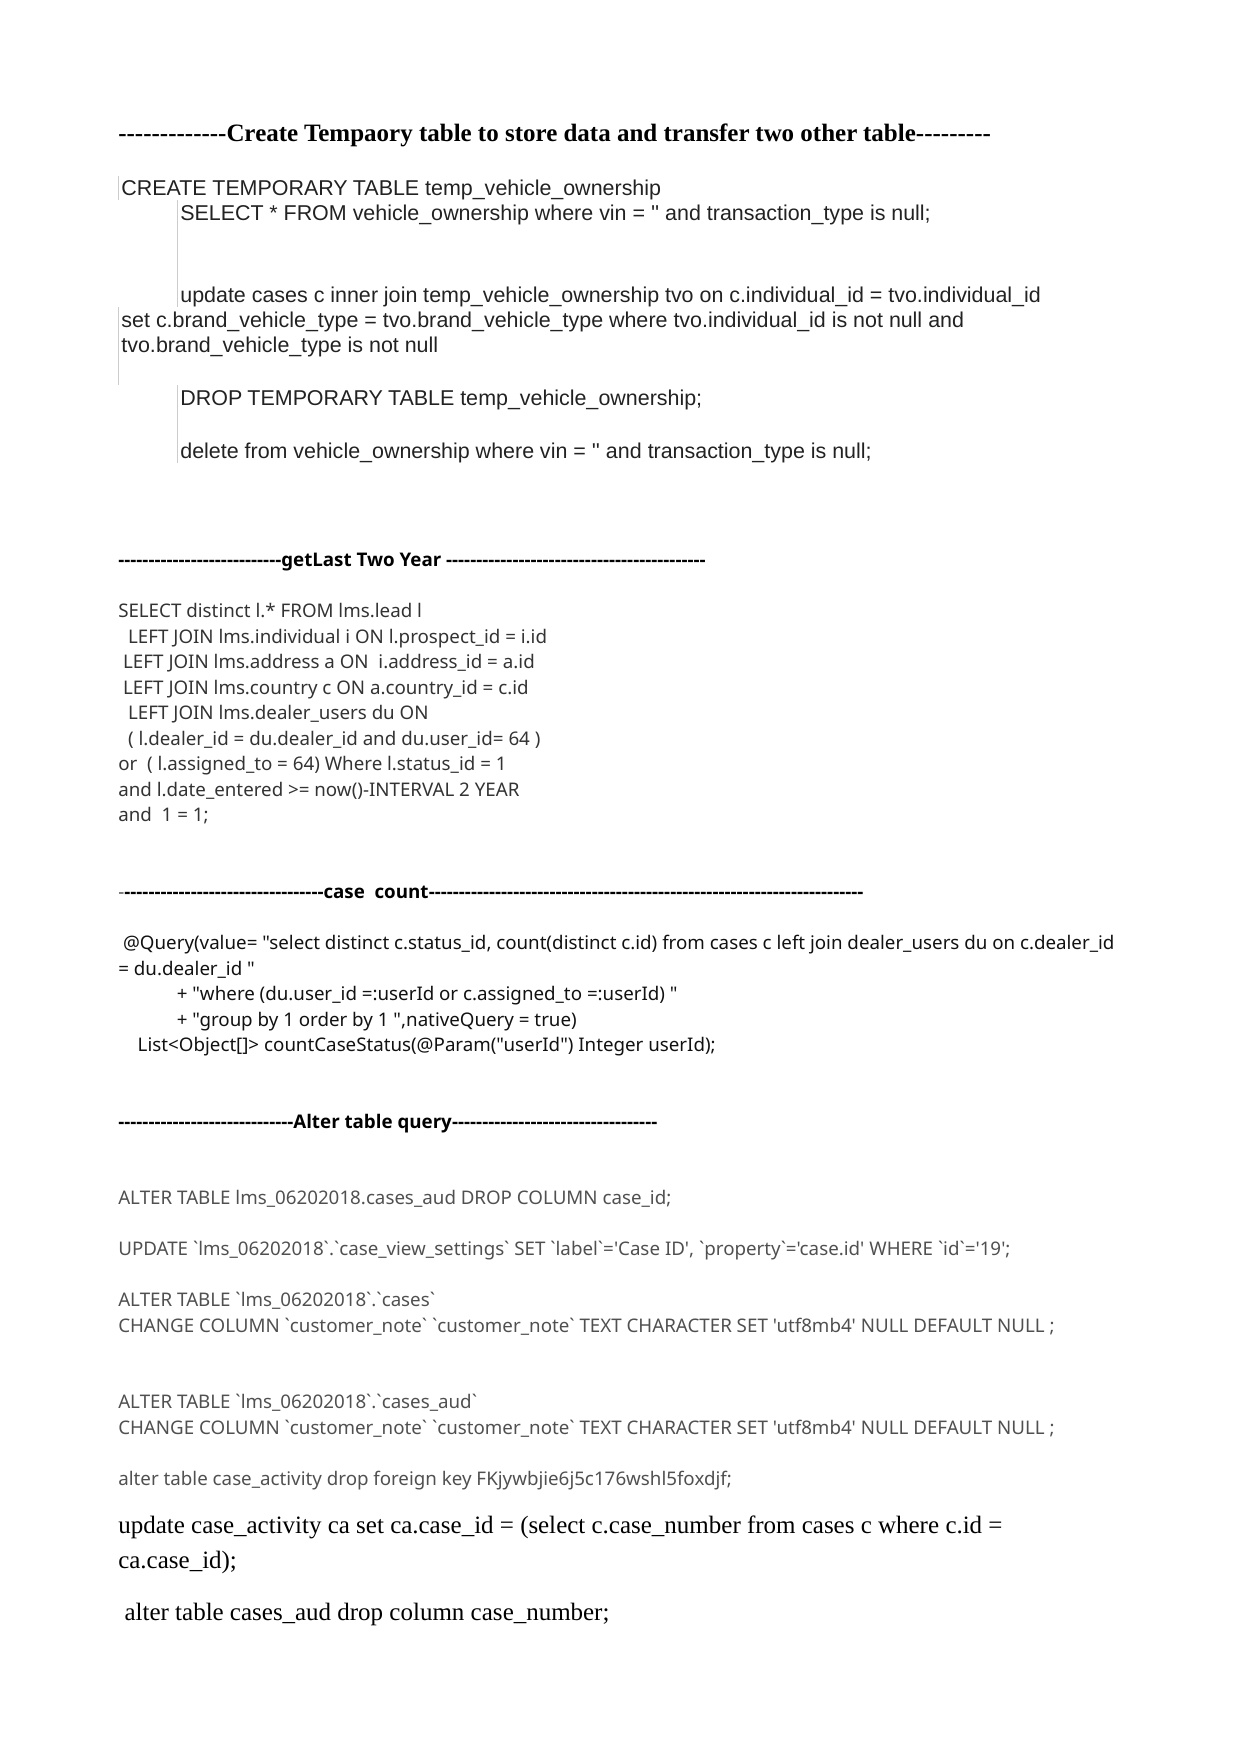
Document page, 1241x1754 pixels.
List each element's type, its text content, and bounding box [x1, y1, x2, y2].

text delete from vehicle_ownership where vin = '' and transaction_type is null; [178, 439, 1063, 463]
text or ( l.assigned_to = 64) Where l.status_id = 1 [118, 751, 1122, 776]
text and l.date_entered >= now()-INTERVAL 2 YEAR [118, 776, 1122, 802]
text + "group by 1 order by 1 ",nativeQuery = true) [118, 1006, 1122, 1031]
text ALTER TABLE `lms_06202018`.`cases` [118, 1287, 1122, 1312]
text -------------Create Tempaory table to store data and transfer two other table--------- [118, 118, 1122, 147]
text ALTER TABLE `lms_06202018`.`cases_aud` [118, 1389, 1122, 1414]
text LEFT JOIN lms.individual i ON l.prospect_id = i.id [118, 623, 1122, 648]
text update case_activity ca set ca.case_id = (select c.case_number from cases c where c.id = ca.case_id); [118, 1510, 1122, 1574]
text DROP TEMPORARY TABLE temp_vehicle_ownership; [178, 385, 1063, 410]
text ALTER TABLE lms_06202018.cases_aud DROP COLUMN case_id; [118, 1184, 1122, 1210]
text LEFT JOIN lms.country c ON a.country_id = c.id [118, 674, 1122, 699]
text ----------------------------------case count------------------------------------------------------------------------ [118, 878, 1122, 904]
text -----------------------------Alter table query---------------------------------- [118, 1108, 1122, 1133]
text set c.brand_vehicle_type = tvo.brand_vehicle_type where tvo.individual_id is not null and tvo.brand_vehicle_type is not null [119, 307, 1122, 357]
text CHANGE COLUMN `customer_note` `customer_note` TEXT CHARACTER SET 'utf8mb4' NULL DEFAULT NULL ; [118, 1414, 1122, 1440]
text @Query(value= "select distinct c.status_id, count(distinct c.id) from cases c left join dealer_users du on c.dealer_id = du.dealer_id " [118, 929, 1122, 980]
text alter table case_activity drop foreign key FKjywbjie6j5c176wshl5foxdjf; [118, 1465, 1122, 1491]
text alter table cases_aud drop column case_number; [118, 1597, 1122, 1626]
text CREATE TEMPORARY TABLE temp_vehicle_ownership [119, 176, 1122, 200]
text ---------------------------getLast Two Year ------------------------------------------- [118, 546, 1122, 572]
text SELECT distinct l.* FROM lms.lead l [118, 597, 1122, 623]
text List<Object[]> countCaseStatus(@Param("userId") Integer userId); [118, 1031, 1122, 1057]
text UPDATE `lms_06202018`.`case_view_settings` SET `label`='Case ID', `property`='case.id' WHERE `id`='19'; [118, 1236, 1122, 1261]
text SELECT * FROM vehicle_ownership where vin = '' and transaction_type is null; [178, 200, 1063, 225]
text + "where (du.user_id =:userId or c.assigned_to =:userId) " [118, 980, 1122, 1006]
text and 1 = 1; [118, 802, 1122, 827]
text CHANGE COLUMN `customer_note` `customer_note` TEXT CHARACTER SET 'utf8mb4' NULL DEFAULT NULL ; [118, 1312, 1122, 1338]
text ( l.dealer_id = du.dealer_id and du.user_id= 64 ) [118, 725, 1122, 751]
text LEFT JOIN lms.dealer_users du ON [118, 699, 1122, 725]
text update cases c inner join temp_vehicle_ownership tvo on c.individual_id = tvo.individual_id [178, 282, 1063, 307]
text LEFT JOIN lms.address a ON i.address_id = a.id [118, 648, 1122, 674]
